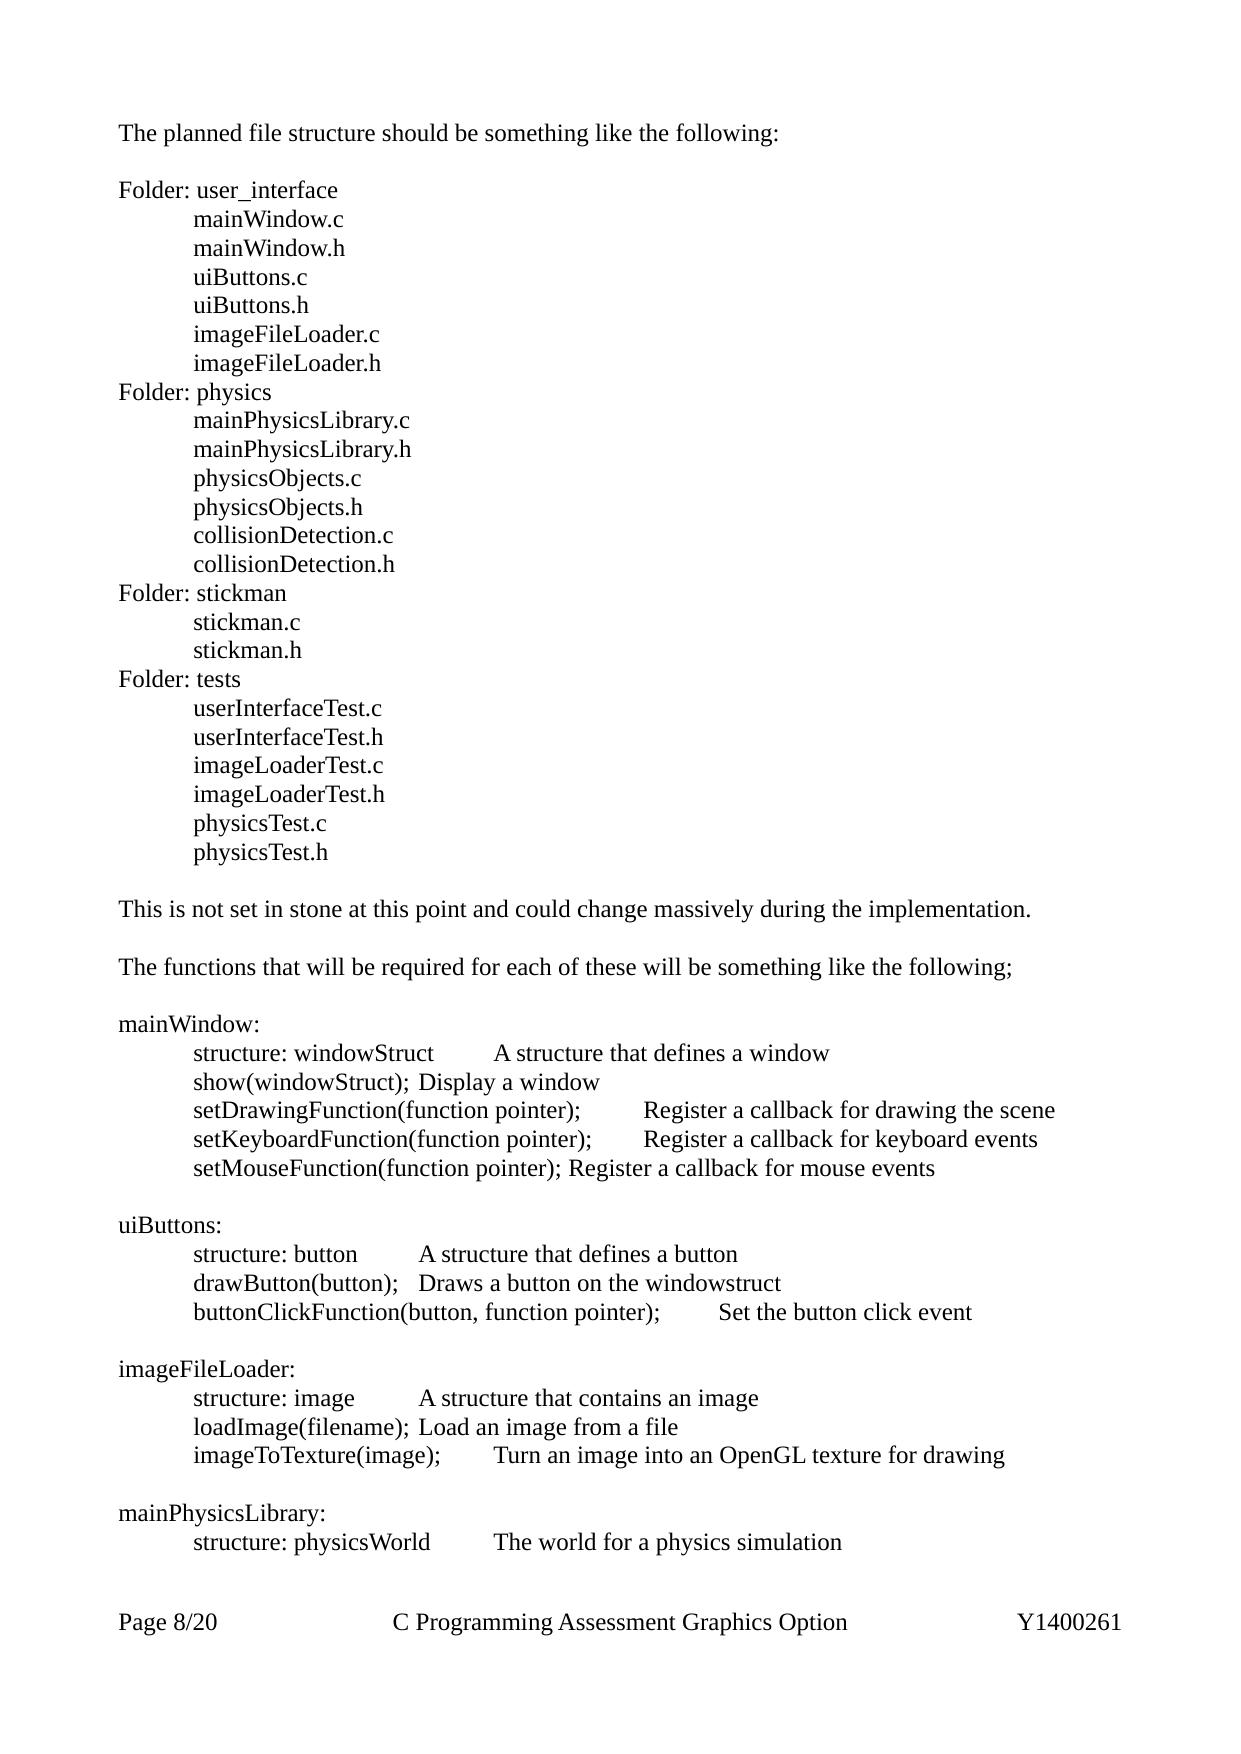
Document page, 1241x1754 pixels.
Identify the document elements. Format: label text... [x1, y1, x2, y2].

text structure: button A structure that defines a button [118, 1239, 1122, 1268]
text mainPhysicsLibrary.h [118, 434, 1122, 463]
text mainWindow: [118, 1009, 1122, 1038]
text Folder: physics [118, 377, 1122, 406]
text physicsTest.h [118, 837, 1122, 866]
text mainWindow.h [118, 233, 1122, 262]
text imageToTexture(image); Turn an image into an OpenGL texture for drawing [118, 1441, 1122, 1469]
text Folder: user_interface [118, 176, 1122, 204]
text loadImage(filename); Load an image from a file [118, 1412, 1122, 1441]
text imageFileLoader.c [118, 319, 1122, 348]
text collisionDetection.c [118, 521, 1122, 549]
text mainPhysicsLibrary: [118, 1498, 1122, 1527]
text stickman.h [118, 636, 1122, 664]
text physicsObjects.h [118, 492, 1122, 521]
text setMouseFunction(function pointer); Register a callback for mouse events [118, 1153, 1122, 1182]
text structure: windowStruct A structure that defines a window [118, 1038, 1122, 1067]
text The planned file structure should be something like the following: [118, 118, 1122, 147]
text uiButtons.c [118, 262, 1122, 291]
text Folder: tests [118, 664, 1122, 693]
text show(windowStruct); Display a window [118, 1067, 1122, 1096]
text mainWindow.c [118, 204, 1122, 233]
text physicsObjects.c [118, 463, 1122, 492]
text structure: image A structure that contains an image [118, 1383, 1122, 1412]
text setDrawingFunction(function pointer); Register a callback for drawing the scene [118, 1096, 1122, 1124]
text imageLoaderTest.c [118, 751, 1122, 779]
text The functions that will be required for each of these will be something like the following; [118, 952, 1122, 981]
text Folder: stickman [118, 578, 1122, 607]
text setKeyboardFunction(function pointer); Register a callback for keyboard events [118, 1124, 1122, 1153]
text collisionDetection.h [118, 549, 1122, 578]
text imageLoaderTest.h [118, 779, 1122, 808]
text userInterfaceTest.c [118, 693, 1122, 722]
text imageFileLoader: [118, 1354, 1122, 1383]
text uiButtons.h [118, 291, 1122, 319]
text drawButton(button); Draws a button on the windowstruct [118, 1268, 1122, 1297]
text userInterfaceTest.h [118, 722, 1122, 751]
text imageFileLoader.h [118, 348, 1122, 377]
text structure: physicsWorld The world for a physics simulation [118, 1527, 1122, 1556]
text physicsTest.c [118, 808, 1122, 837]
text mainPhysicsLibrary.c [118, 406, 1122, 434]
text buttonClickFunction(button, function pointer); Set the button click event [118, 1297, 1122, 1326]
text uiButtons: [118, 1211, 1122, 1239]
text stickman.c [118, 607, 1122, 636]
text This is not set in stone at this point and could change massively during the implementation. [118, 894, 1122, 923]
